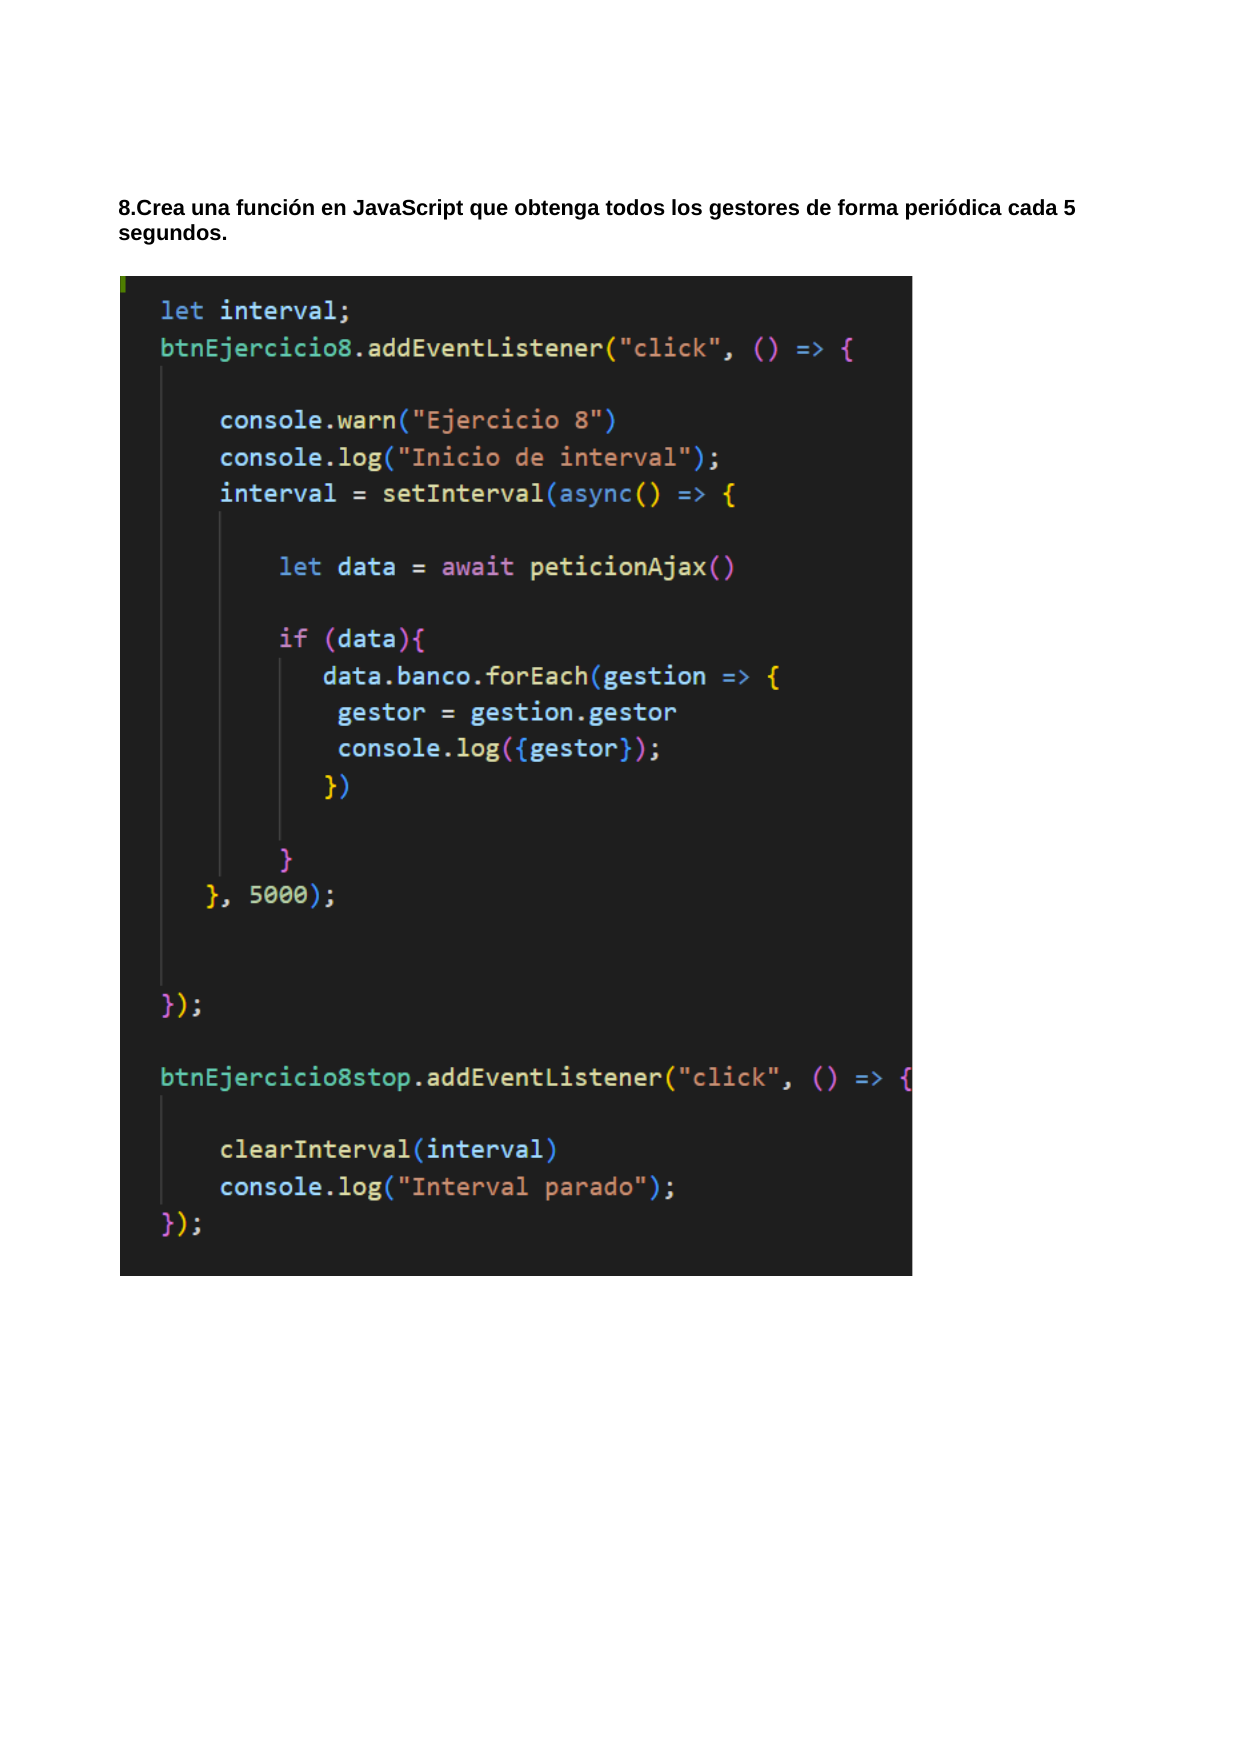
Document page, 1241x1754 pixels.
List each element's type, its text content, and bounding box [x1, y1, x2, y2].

text 8.Crea una función en JavaScript que obtenga todos los gestores de forma periódica cada 5 segundos. [118, 195, 1122, 245]
picture [137, 276, 637, 1276]
